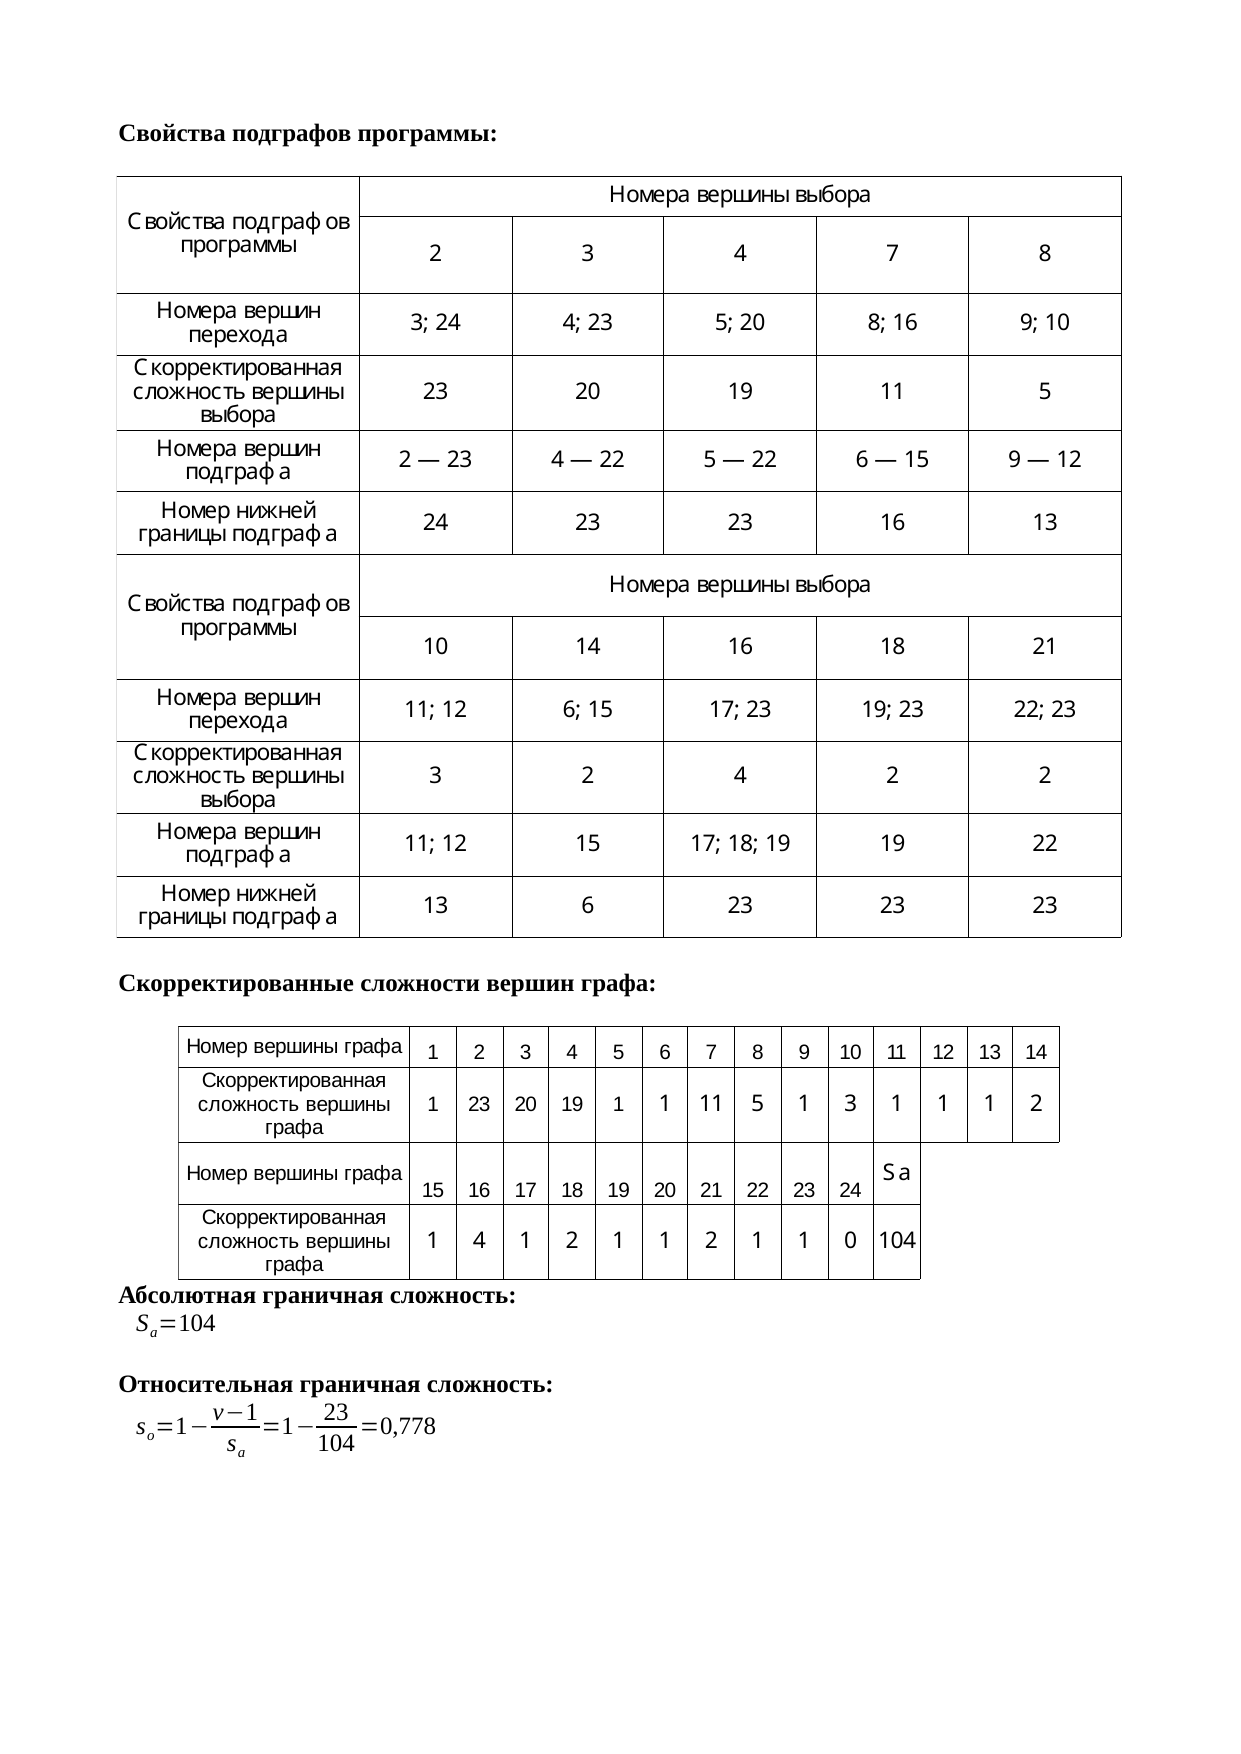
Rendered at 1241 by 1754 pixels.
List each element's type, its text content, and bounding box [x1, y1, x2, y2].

text Свойства подграфов программы: [118, 118, 1122, 147]
text Скорректированные сложности вершин графа: [118, 968, 1122, 997]
text Абсолютная граничная сложность: [118, 1026, 1122, 1341]
text Относительная граничная сложность: [118, 1369, 1122, 1398]
